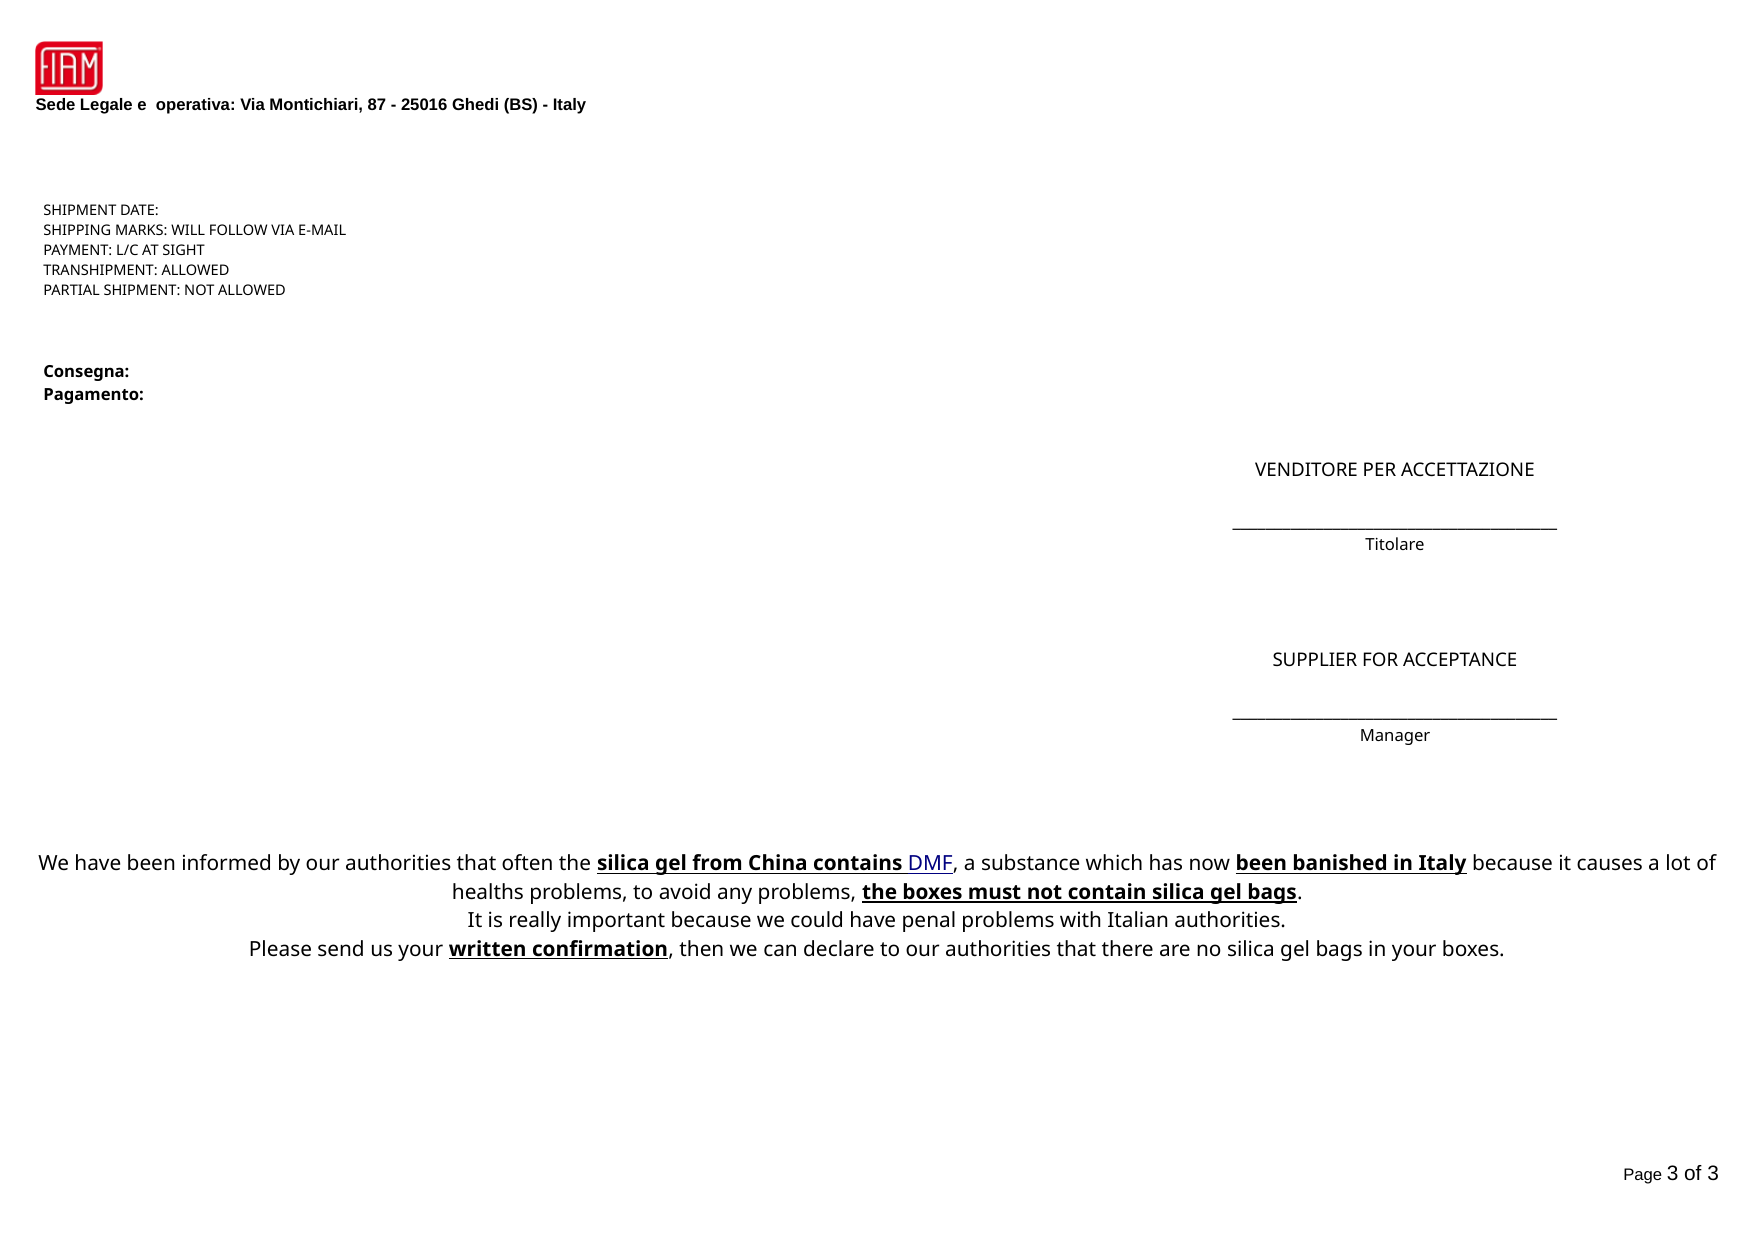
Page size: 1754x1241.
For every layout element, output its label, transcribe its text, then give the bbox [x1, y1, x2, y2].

text Please send us your written confirmation, then we can declare to our authorities that there are no silica gel bags in your boxes. [35, 934, 1718, 962]
table_header <if test="o.partner_address_id.partner_id.lang!='it_IT'"> SHIPMENT DATE: <"%s-%s-%s"%(o.minimum_planned_date[-2:],o.minimum_planned_date[5:7],o.minimum_planned_date[:4]) if o.minimum_planned_date else ""> SHIPPING MARKS: WILL FOLLOW VIA E-MAIL PAYMENT: L/C AT SIGHT TRANSHIPMENT: ALLOWED PARTIAL SHIPMENT: NOT ALLOWED </if> [37, 163, 1717, 354]
table_cell </if> [37, 752, 1717, 792]
table_cell <if test="o.partner_address_id.partner_id.lang=='it_IT'"> [37, 411, 1717, 451]
table_cell Consegna: <o.delivery_note if o.delivery_note else ""> Pagamento: <o.payment_note if o.payment_note else ""> [37, 354, 1717, 411]
table_cell [37, 641, 1072, 752]
picture [35, 41, 103, 95]
table_cell <if test="o.partner_address_id.partner_id.lang!='it_IT'"> [37, 601, 1717, 641]
table_cell SUPPLIER FOR ACCEPTANCE _______________________________________ Manager [1072, 641, 1717, 752]
text </if> [35, 962, 1718, 991]
text <if test="o.partner_address_id.partner_id.lang!='it_IT'"> [35, 792, 1718, 820]
table_cell VENDITORE PER ACCETTAZIONE _______________________________________ Titolare [1072, 451, 1717, 561]
text We have been informed by our authorities that often the silica gel from China contains DMF, a substance which has now been banished in Italy because it causes a lot of healths problems, to avoid any problems, the boxes must not contain silica gel bags. [35, 848, 1718, 905]
table_cell [37, 451, 1072, 561]
text It is really important because we could have penal problems with Italian authorities. [35, 905, 1718, 934]
table_cell </if> [37, 561, 1717, 601]
